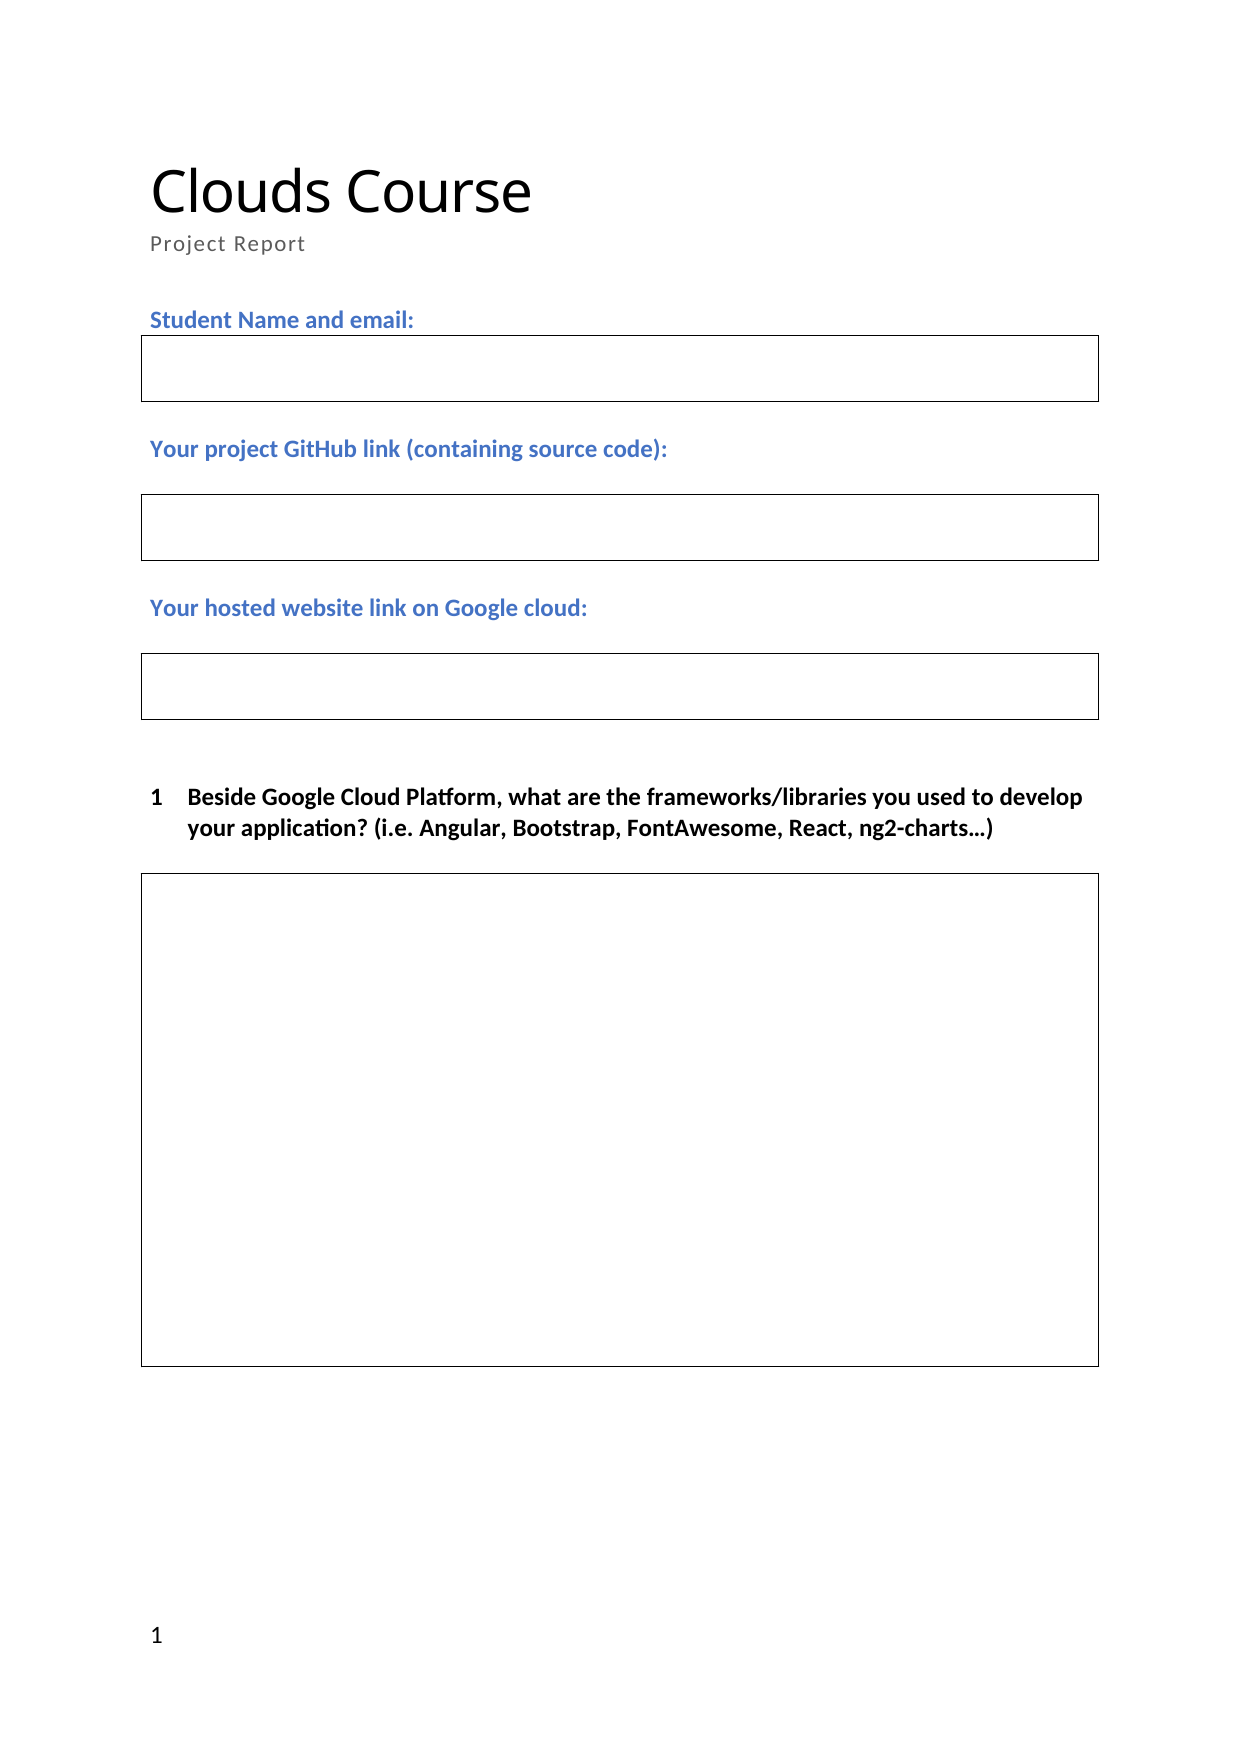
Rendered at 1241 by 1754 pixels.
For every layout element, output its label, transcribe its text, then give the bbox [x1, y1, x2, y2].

title Clouds Course [150, 150, 1090, 229]
text Your project GitHub link (containing source code): [150, 433, 1090, 463]
text Student Name and email: [150, 305, 1090, 335]
text Your hosted website link on Google cloud: [150, 592, 1090, 622]
list Beside Google Cloud Platform, what are the frameworks/libraries you used to develop your application? (i.e. Angular, Bootstrap, FontAwesome, React, ng2-charts…) [150, 781, 1090, 842]
subtitle Project Report [150, 229, 1090, 257]
